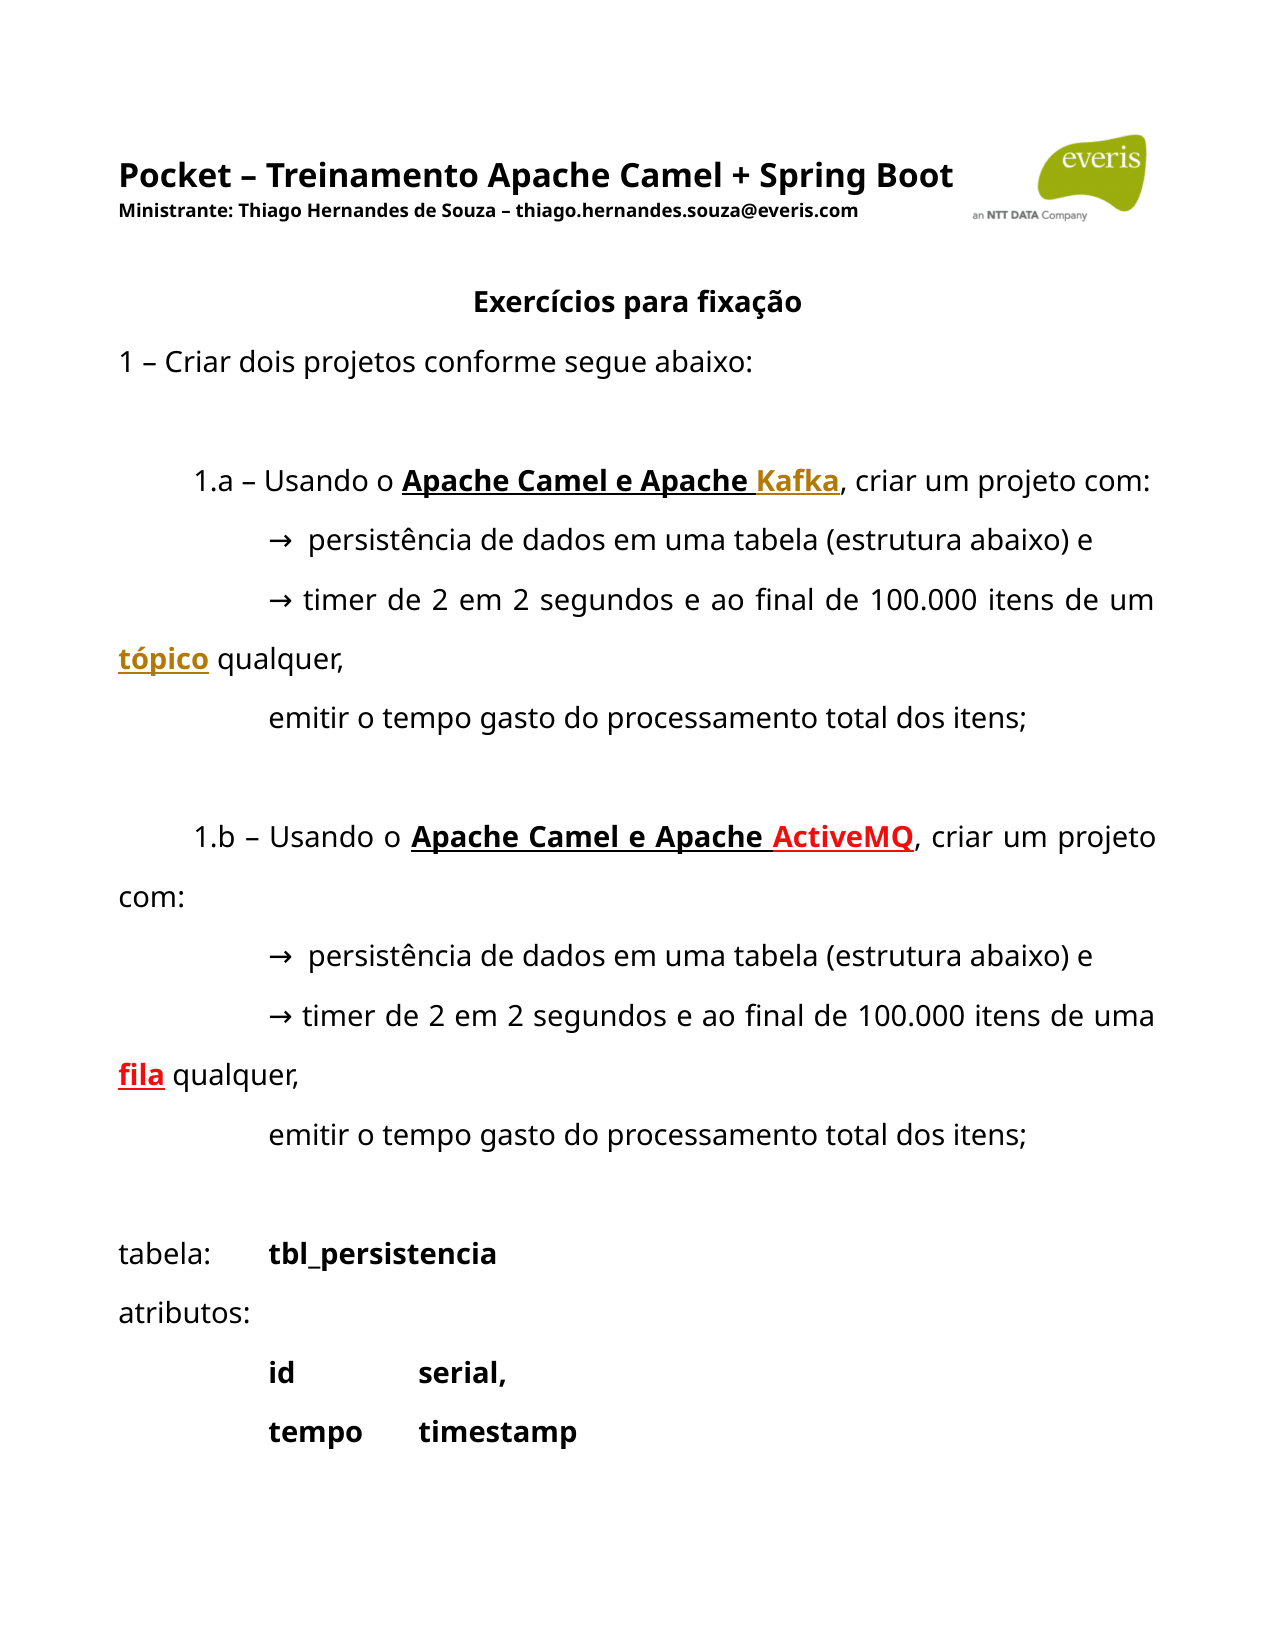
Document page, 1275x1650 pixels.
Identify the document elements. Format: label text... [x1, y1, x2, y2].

text 1.b – Usando o Apache Camel e Apache ActiveMQ, criar um projeto com: [118, 817, 1157, 916]
text tabela: tbl_persistencia [118, 1233, 1157, 1273]
text atributos: [118, 1292, 1157, 1332]
picture [965, 131, 1154, 225]
text → persistência de dados em uma tabela (estrutura abaixo) e [118, 519, 1157, 559]
text → timer de 2 em 2 segundos e ao final de 100.000 itens de um tópico qualquer, [118, 579, 1157, 678]
text emitir o tempo gasto do processamento total dos itens; [118, 1114, 1157, 1154]
text → timer de 2 em 2 segundos e ao final de 100.000 itens de uma fila qualquer, [118, 995, 1157, 1094]
text emitir o tempo gasto do processamento total dos itens; [118, 698, 1157, 737]
text id serial, [118, 1352, 1157, 1392]
text tempo timestamp [118, 1411, 1157, 1451]
text Exercícios para fixação [118, 281, 1157, 321]
text 1 – Criar dois projetos conforme segue abaixo: [118, 341, 1157, 381]
text 1.a – Usando o Apache Camel e Apache Kafka, criar um projeto com: [118, 460, 1157, 499]
text → persistência de dados em uma tabela (estrutura abaixo) e [118, 936, 1157, 975]
